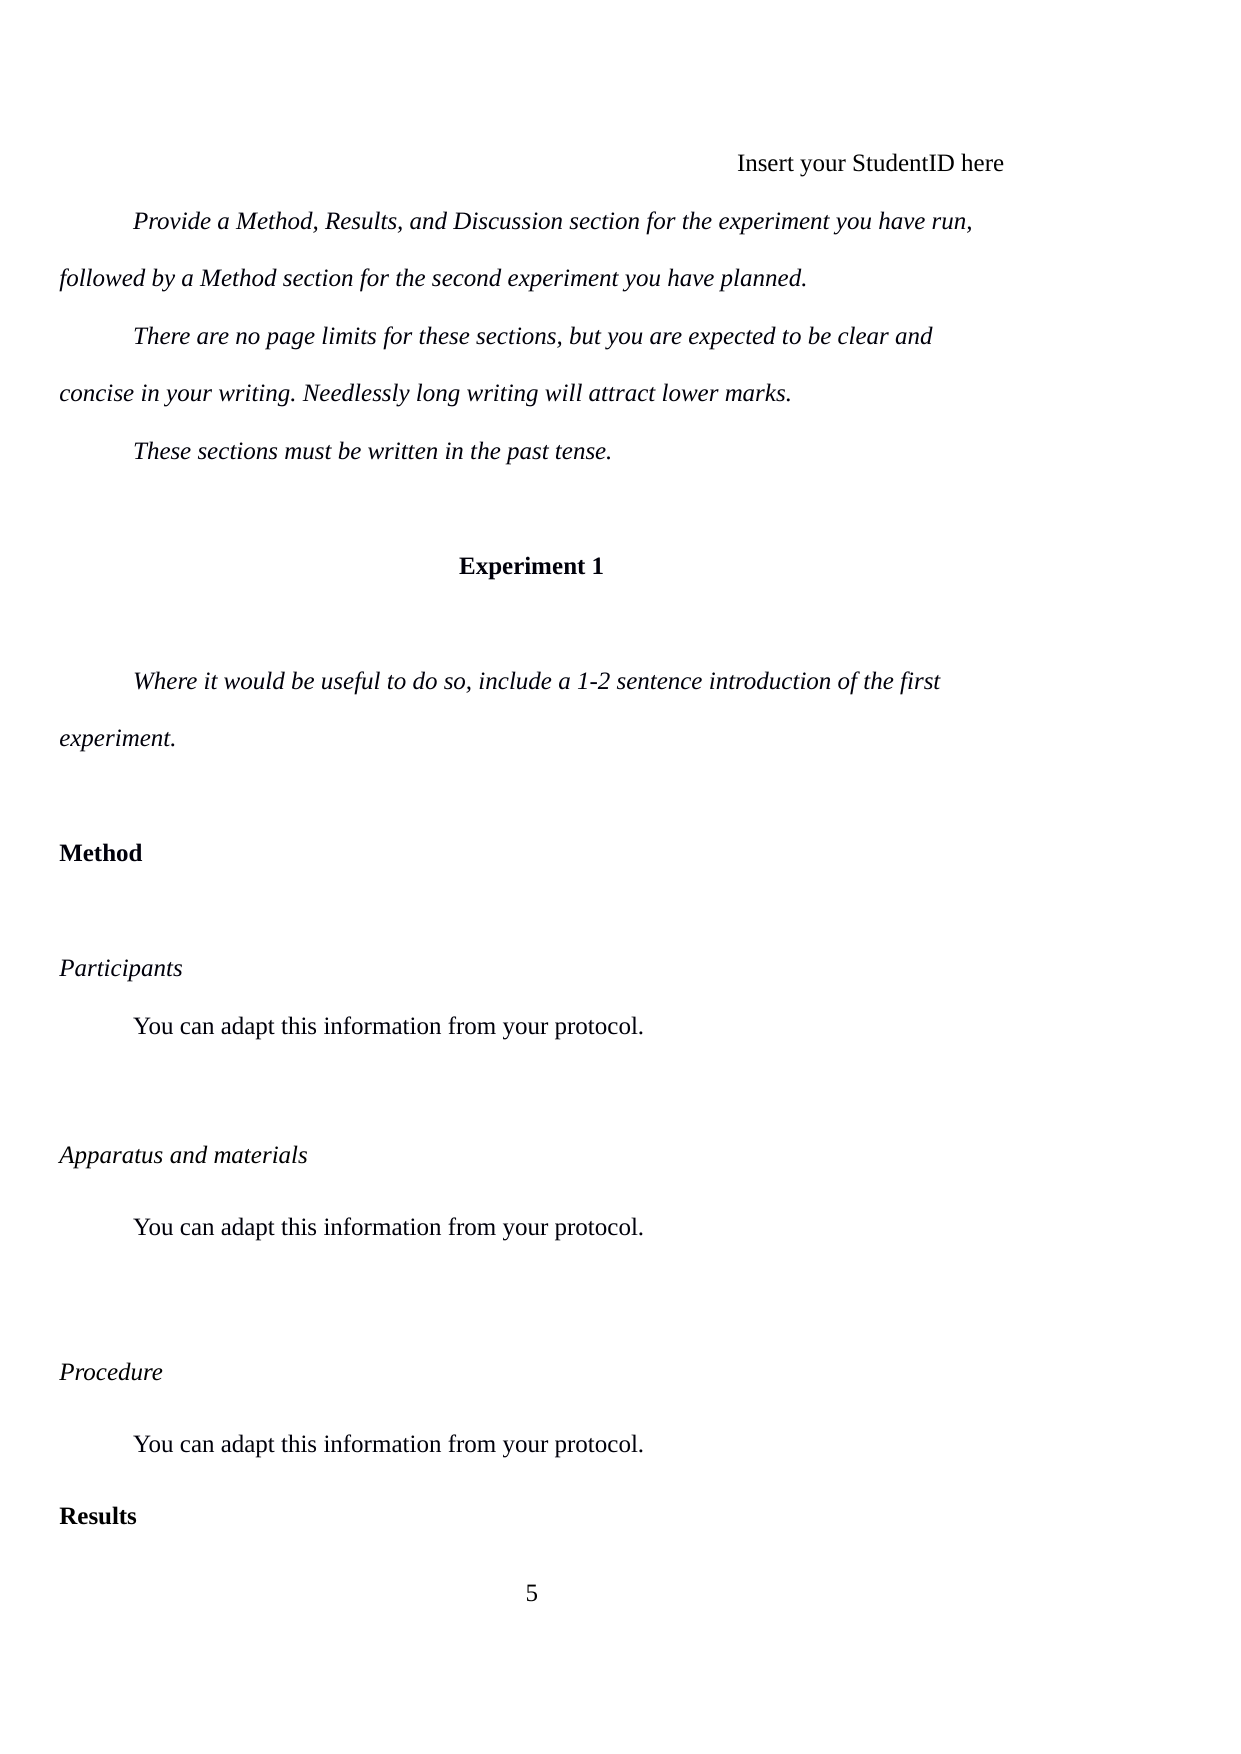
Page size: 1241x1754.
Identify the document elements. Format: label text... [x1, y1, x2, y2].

text Experiment 1 [59, 551, 1004, 579]
text Method [59, 838, 1004, 867]
text You can adapt this information from your protocol. [59, 1011, 1004, 1039]
text You can adapt this information from your protocol. [59, 1429, 1004, 1457]
text These sections must be written in the past tense. [59, 436, 1004, 464]
text Procedure [59, 1357, 1004, 1385]
text Participants [59, 953, 1004, 982]
text Results [59, 1501, 1004, 1529]
text There are no page limits for these sections, but you are expected to be clear and concise in your writing. Needlessly long writing will attract lower marks. [59, 321, 1004, 407]
text Provide a Method, Results, and Discussion section for the experiment you have run, followed by a Method section for the second experiment you have planned. [59, 206, 1004, 292]
text You can adapt this information from your protocol. [59, 1212, 1004, 1241]
text Apparatus and materials [59, 1140, 1004, 1169]
text Where it would be useful to do so, include a 1-2 sentence introduction of the first experiment. [59, 666, 1004, 752]
